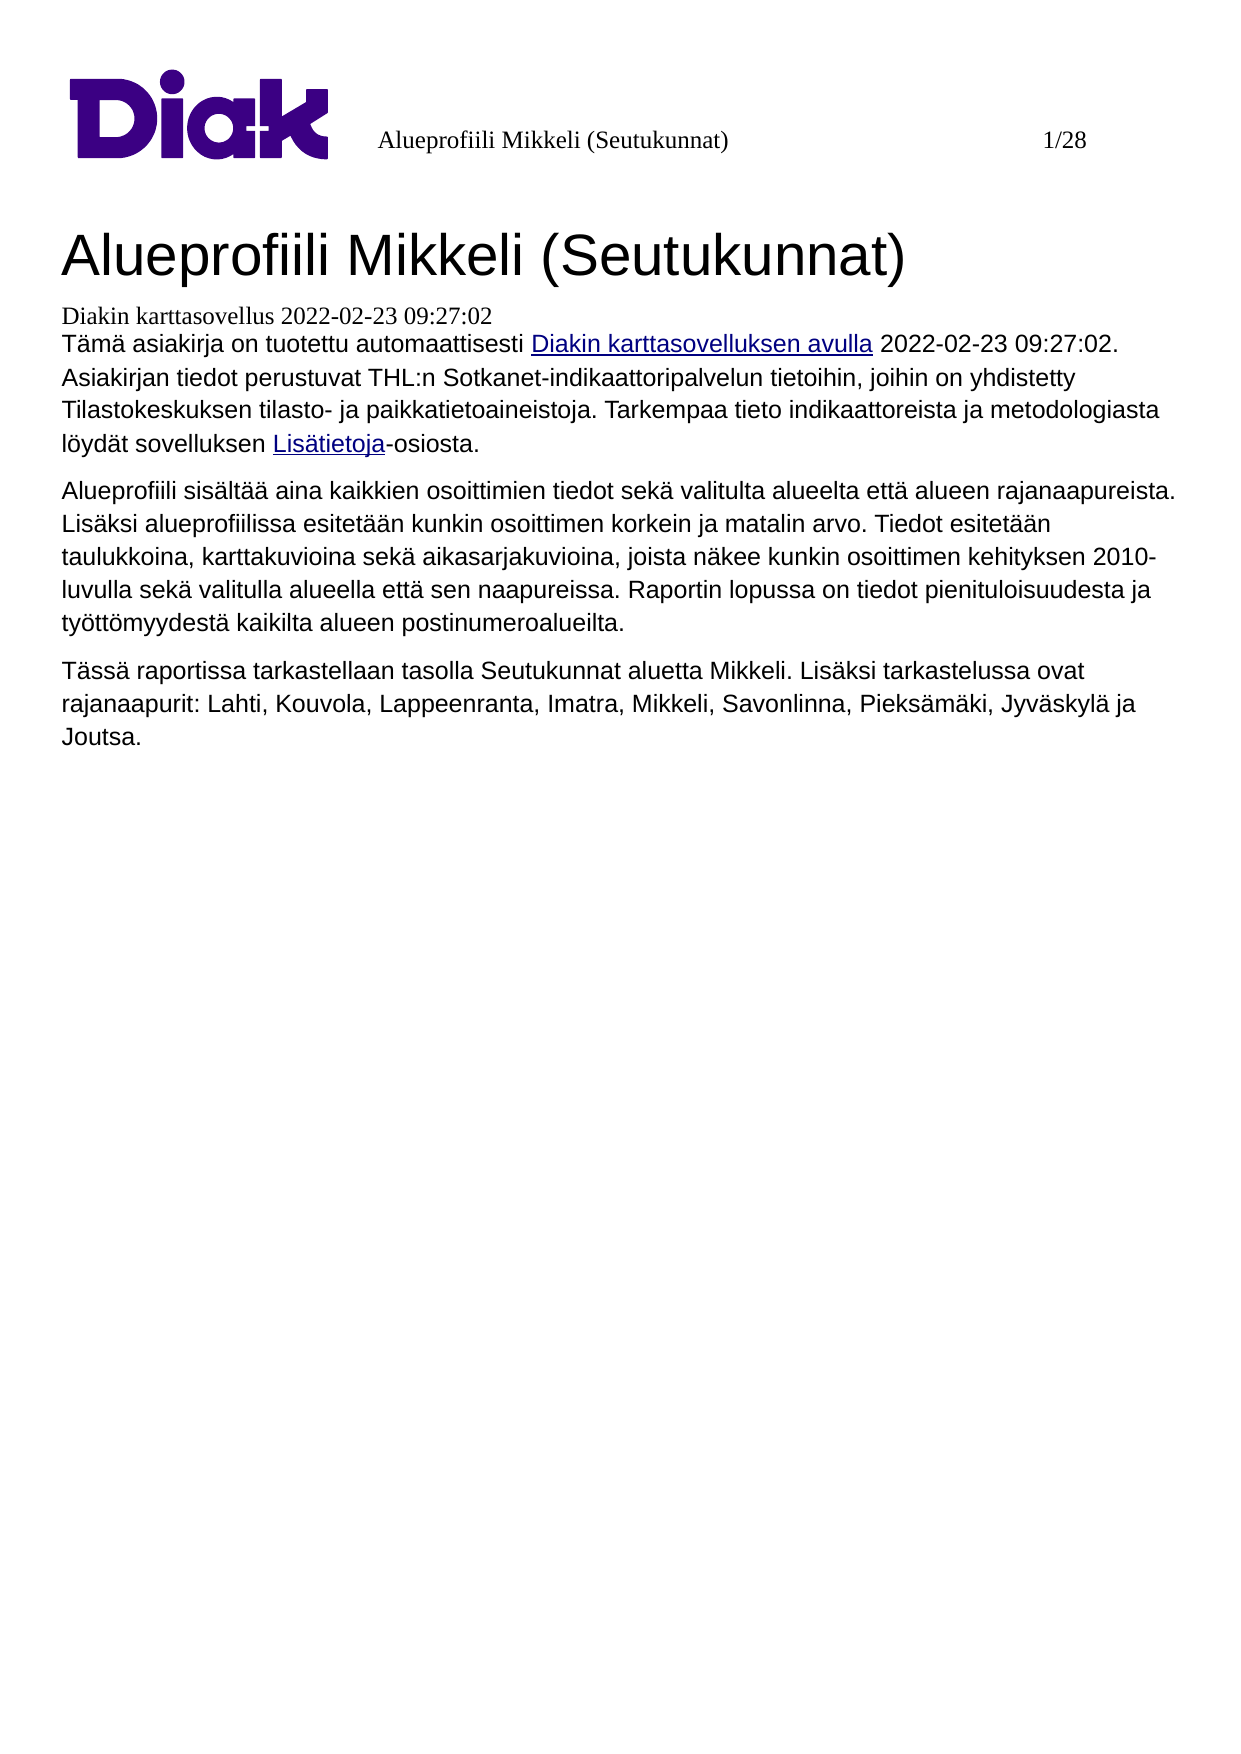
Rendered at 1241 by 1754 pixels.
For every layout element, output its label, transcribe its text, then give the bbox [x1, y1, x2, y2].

text Tämä asiakirja on tuotettu automaattisesti Diakin karttasovelluksen avulla 2022-02-23 09:27:02. Asiakirjan tiedot perustuvat THL:n Sotkanet-indikaattoripalvelun tietoihin, joihin on yhdistetty Tilastokeskuksen tilasto- ja paikkatietoaineistoja. Tarkempaa tieto indikaattoreista ja metodologiasta löydät sovelluksen Lisätietoja-osiosta. [61, 329, 1179, 457]
text Diakin karttasovellus 2022-02-23 09:27:02 [61, 301, 1179, 329]
text Alueprofiili sisältää aina kaikkien osoittimien tiedot sekä valitulta alueelta että alueen rajanaapureista. Lisäksi alueprofiilissa esitetään kunkin osoittimen korkein ja matalin arvo. Tiedot esitetään taulukkoina, karttakuvioina sekä aikasarjakuvioina, joista näkee kunkin osoittimen kehityksen 2010-luvulla sekä valitulla alueella että sen naapureissa. Raportin lopussa on tiedot pienituloisuudesta ja työttömyydestä kaikilta alueen postinumeroalueilta. [61, 476, 1179, 637]
title Alueprofiili Mikkeli (Seutukunnat) [61, 221, 1179, 288]
text Tässä raportissa tarkastellaan tasolla Seutukunnat aluetta Mikkeli. Lisäksi tarkastelussa ovat rajanaapurit: Lahti, Kouvola, Lappeenranta, Imatra, Mikkeli, Savonlinna, Pieksämäki, Jyväskylä ja Joutsa. [61, 656, 1179, 751]
